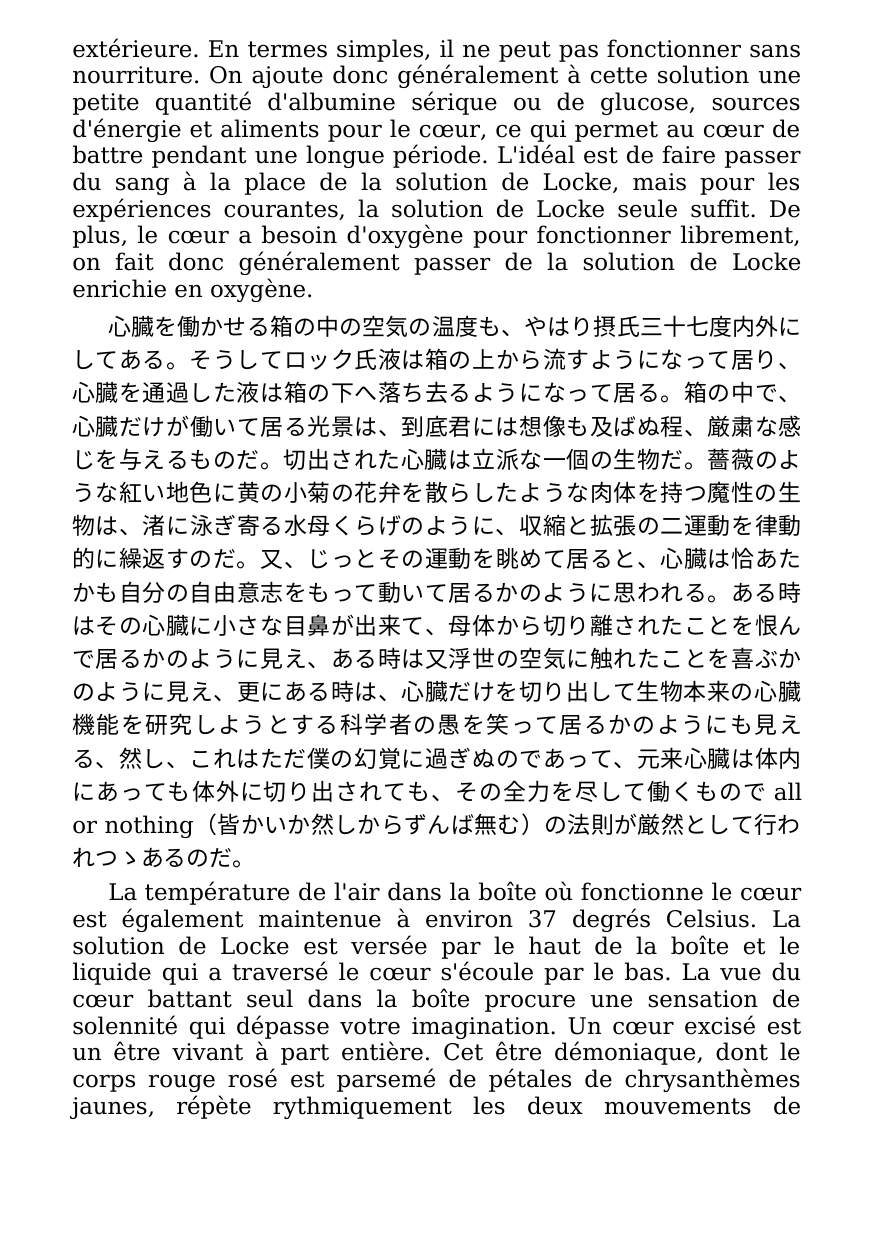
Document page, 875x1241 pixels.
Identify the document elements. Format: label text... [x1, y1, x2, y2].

text 心臓を働かせる箱の中の空気の温度も、やはり摂氏三十七度内外にしてある。そうしてロック氏液は箱の上から流すようになって居り、心臓を通過した液は箱の下へ落ち去るようになって居る。箱の中で、心臓だけが働いて居る光景は、到底君には想像も及ばぬ程、厳粛な感じを与えるものだ。切出された心臓は立派な一個の生物だ。薔薇のような紅い地色に黄の小菊の花弁を散らしたような肉体を持つ魔性の生物は、渚に泳ぎ寄る水母くらげのように、収縮と拡張の二運動を律動的に繰返すのだ。又、じっとその運動を眺めて居ると、心臓は恰あたかも自分の自由意志をもって動いて居るかのように思われる。ある時はその心臓に小さな目鼻が出来て、母体から切り離されたことを恨んで居るかのように見え、ある時は又浮世の空気に触れたことを喜ぶかのように見え、更にある時は、心臓だけを切り出して生物本来の心臓機能を研究しようとする科学者の愚を笑って居るかのようにも見える、然し、これはただ僕の幻覚に過ぎぬのであって、元来心臓は体内にあっても体外に切り出されても、その全力を尽して働くもので all or nothing（皆かいか然しからずんば無む）の法則が厳然として行われつゝあるのだ。 [72, 309, 802, 873]
text La température de l'air dans la boîte où fonctionne le cœur est également maintenue à environ 37 degrés Celsius. La solution de Locke est versée par le haut de la boîte et le liquide qui a traversé le cœur s'écoule par le bas. La vue du cœur battant seul dans la boîte procure une sensation de solennité qui dépasse votre imagination. Un cœur excisé est un être vivant à part entière. Cet être démoniaque, dont le corps rouge rosé est parsemé de pétales de chrysanthèmes jaunes, répète rythmiquement les deux mouvements de [72, 879, 802, 1119]
text extérieure. En termes simples, il ne peut pas fonctionner sans nourriture. On ajoute donc généralement à cette solution une petite quantité d'albumine sérique ou de glucose, sources d'énergie et aliments pour le cœur, ce qui permet au cœur de battre pendant une longue période. L'idéal est de faire passer du sang à la place de la solution de Locke, mais pour les expériences courantes, la solution de Locke seule suffit. De plus, le cœur a besoin d'oxygène pour fonctionner librement, on fait donc généralement passer de la solution de Locke enrichie en oxygène. [72, 36, 802, 303]
